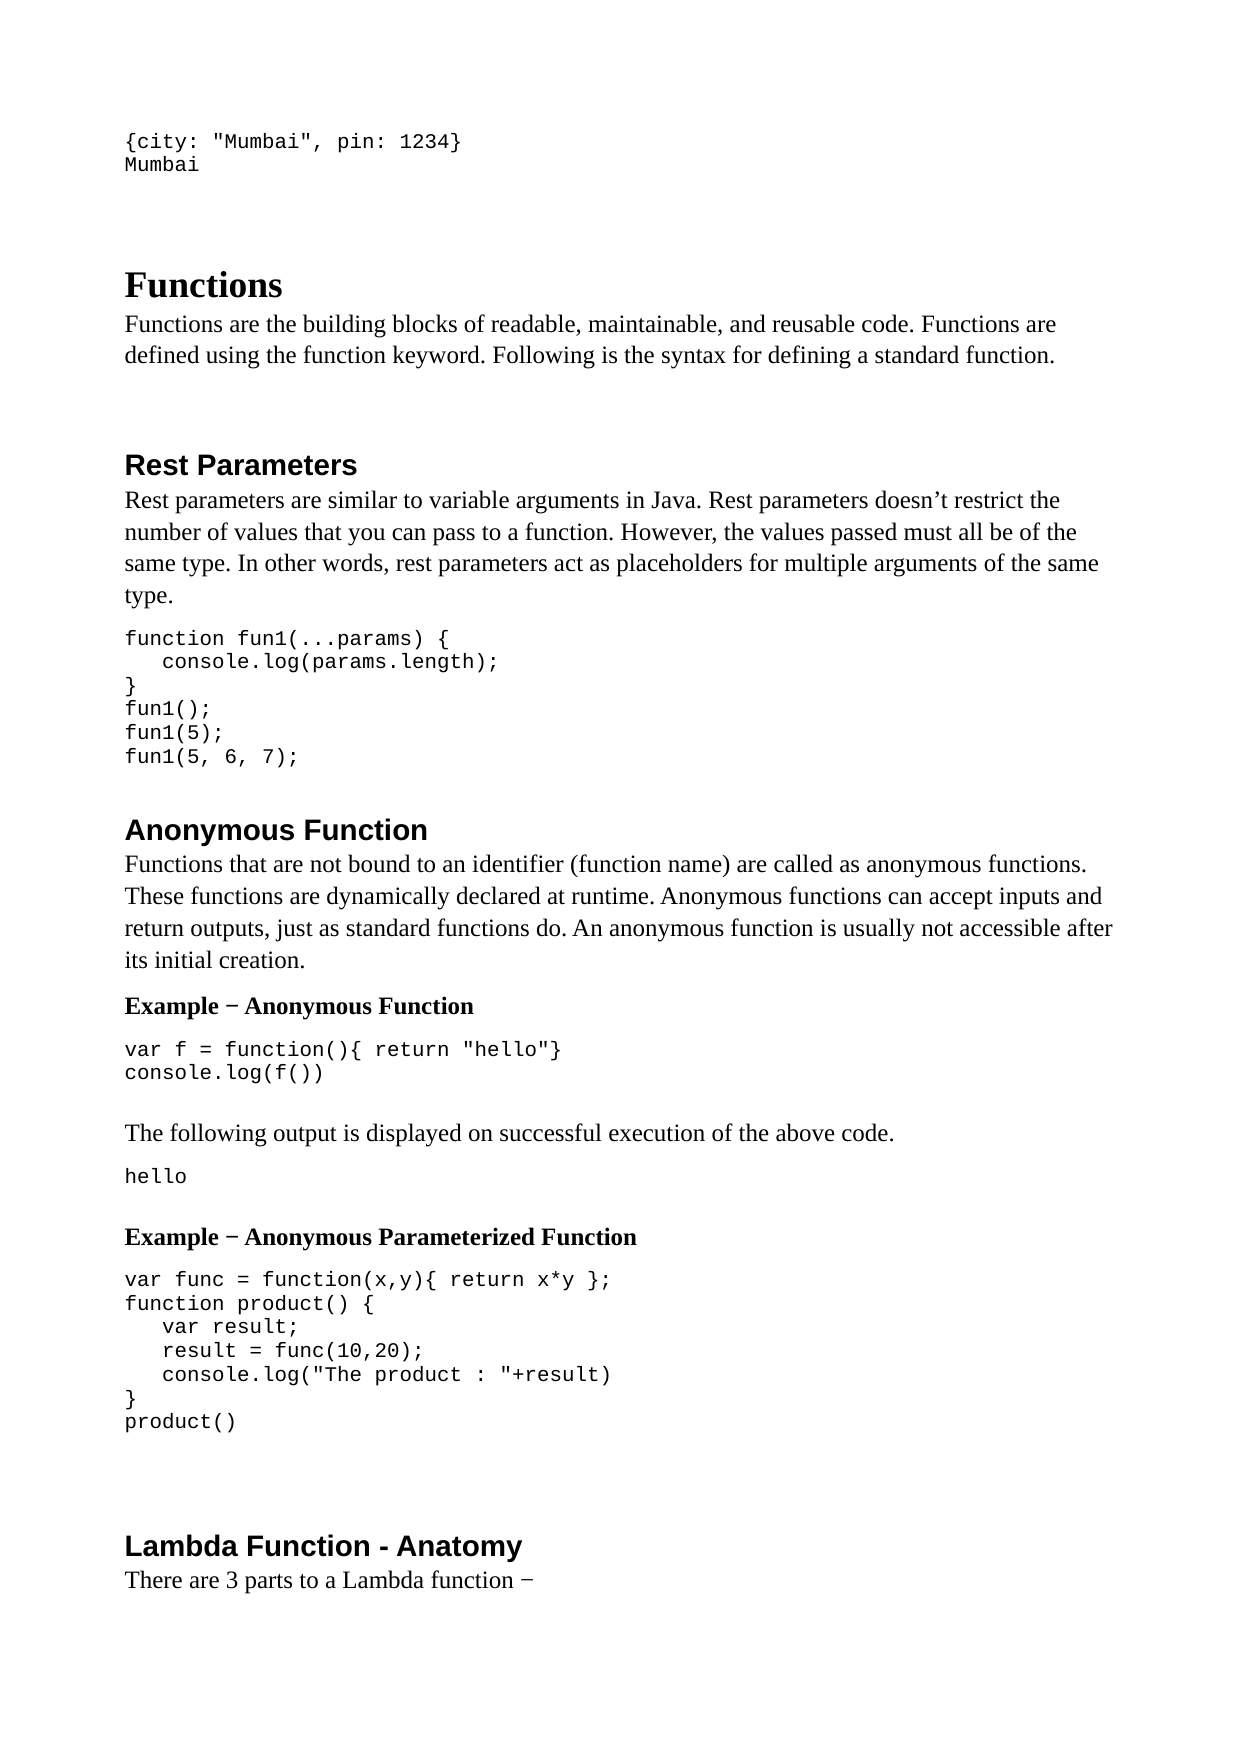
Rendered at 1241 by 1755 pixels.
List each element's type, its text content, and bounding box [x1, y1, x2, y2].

text Example − Anonymous Function [118, 986, 1122, 1020]
text Functions that are not bound to an identifier (function name) are called as anonymous functions. These functions are dynamically declared at runtime. Anonymous functions can accept inputs and return outputs, just as standard functions do. An anonymous function is usually not accessible after its initial creation. [118, 844, 1122, 973]
text } [118, 1387, 1122, 1411]
text There are 3 parts to a Lambda function − [118, 1560, 1122, 1600]
subtitle Lambda Function - Anatomy [118, 1523, 1122, 1560]
text hello [118, 1159, 1122, 1189]
text Example − Anonymous Parameterized Function [118, 1217, 1122, 1251]
subtitle Functions [118, 258, 1122, 303]
text The following output is displayed on successful execution of the above code. [118, 1113, 1122, 1147]
text } [118, 675, 1122, 698]
text var func = function(x,y){ return x*y }; [118, 1263, 1122, 1293]
text result = func(10,20); [118, 1340, 1122, 1364]
text console.log(f()) [118, 1062, 1122, 1086]
text Rest parameters are similar to variable arguments in Java. Rest parameters doesn’t restrict the number of values that you can pass to a function. However, the values passed must all be of the same type. In other words, rest parameters act as placeholders for multiple arguments of the same type. [118, 479, 1122, 609]
text product() [118, 1411, 1122, 1435]
subtitle Rest Parameters [118, 442, 1122, 479]
text fun1(5); [118, 722, 1122, 746]
text function product() { [118, 1293, 1122, 1317]
text var result; [118, 1317, 1122, 1340]
text fun1(5, 6, 7); [118, 746, 1122, 769]
text {city: "Mumbai", pin: 1234} [118, 124, 1122, 154]
subtitle Anonymous Function [118, 807, 1122, 844]
text console.log(params.length); [118, 651, 1122, 675]
text Functions are the building blocks of readable, maintainable, and reusable code. Functions are defined using the function keyword. Following is the syntax for defining a standard function. [118, 303, 1122, 369]
text function fun1(...params) { [118, 621, 1122, 651]
text Mumbai [118, 154, 1122, 178]
text fun1(); [118, 698, 1122, 722]
text var f = function(){ return "hello"} [118, 1032, 1122, 1062]
text console.log("The product : "+result) [118, 1364, 1122, 1387]
